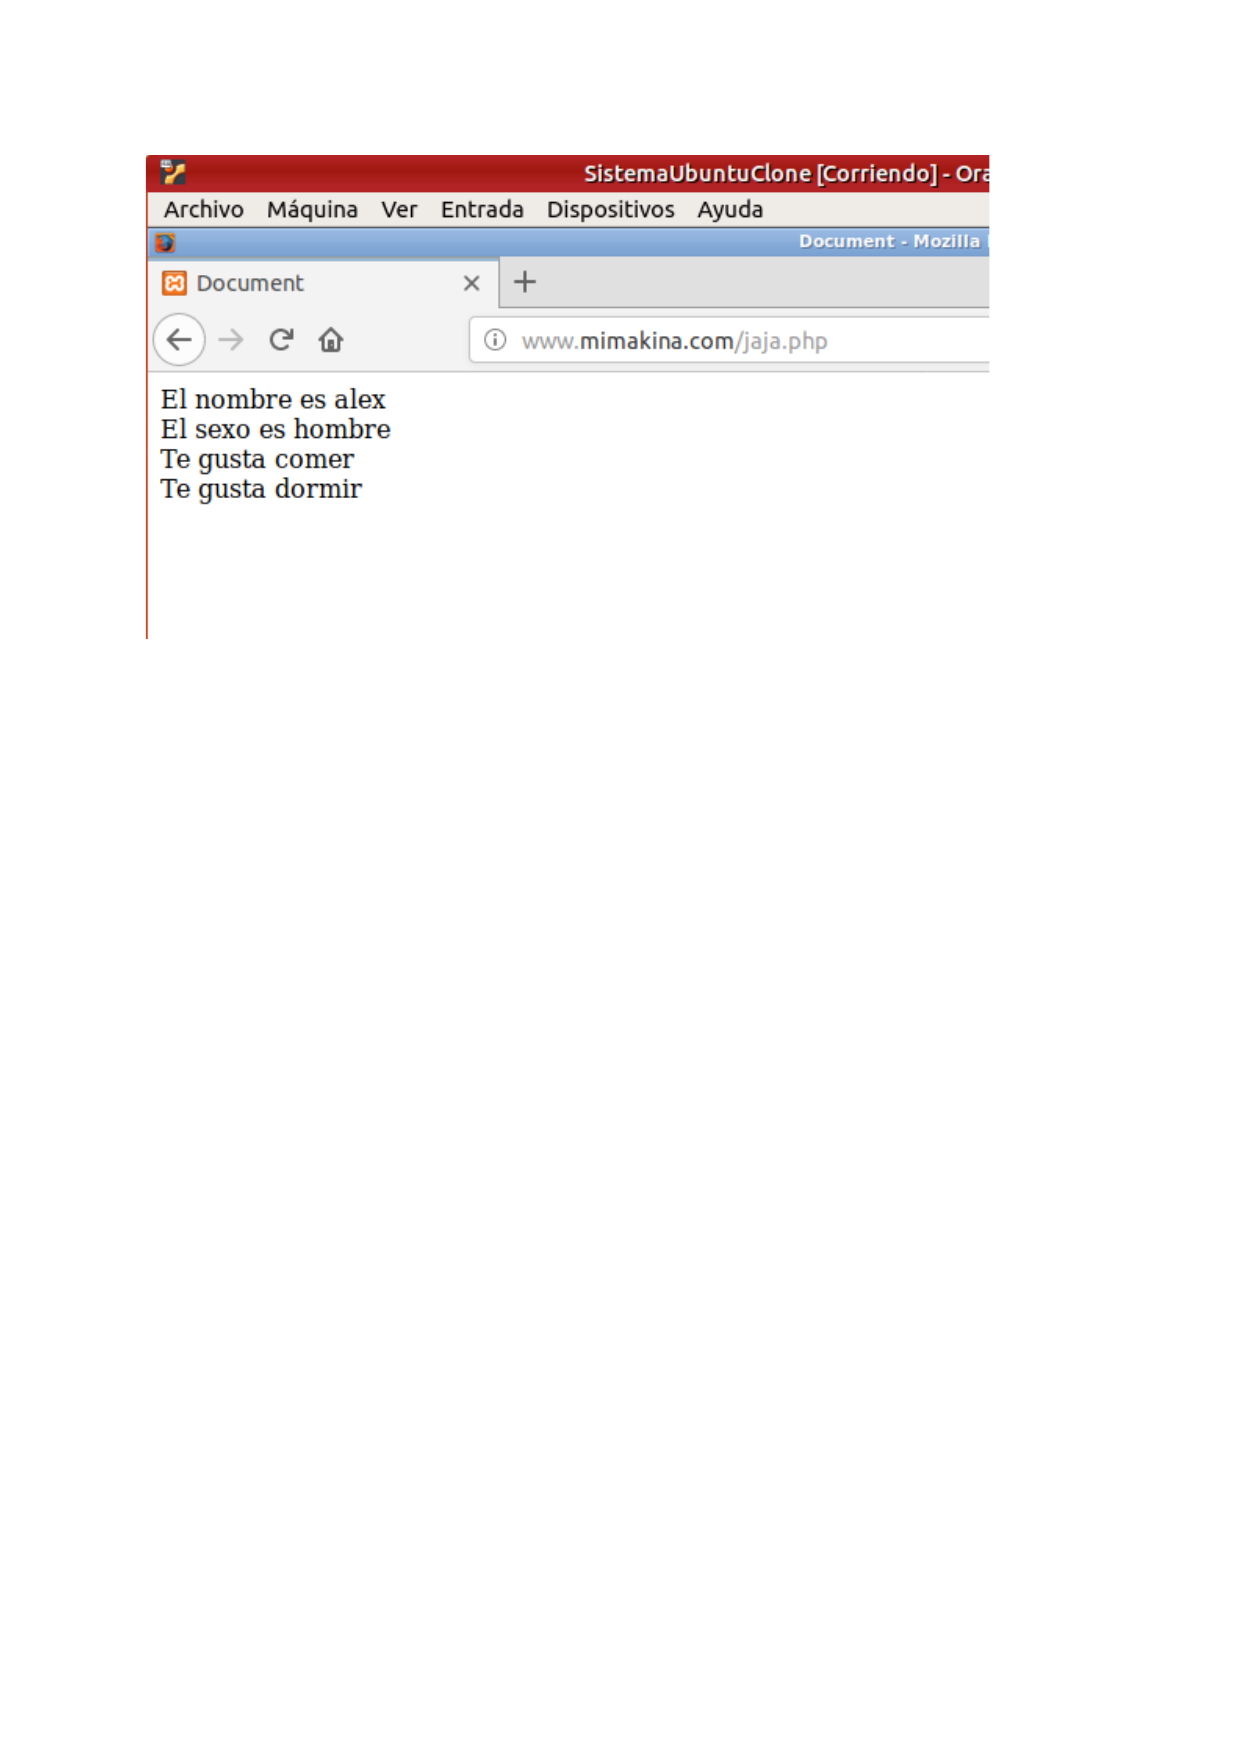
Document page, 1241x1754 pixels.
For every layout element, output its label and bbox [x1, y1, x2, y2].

picture [145, 155, 990, 639]
